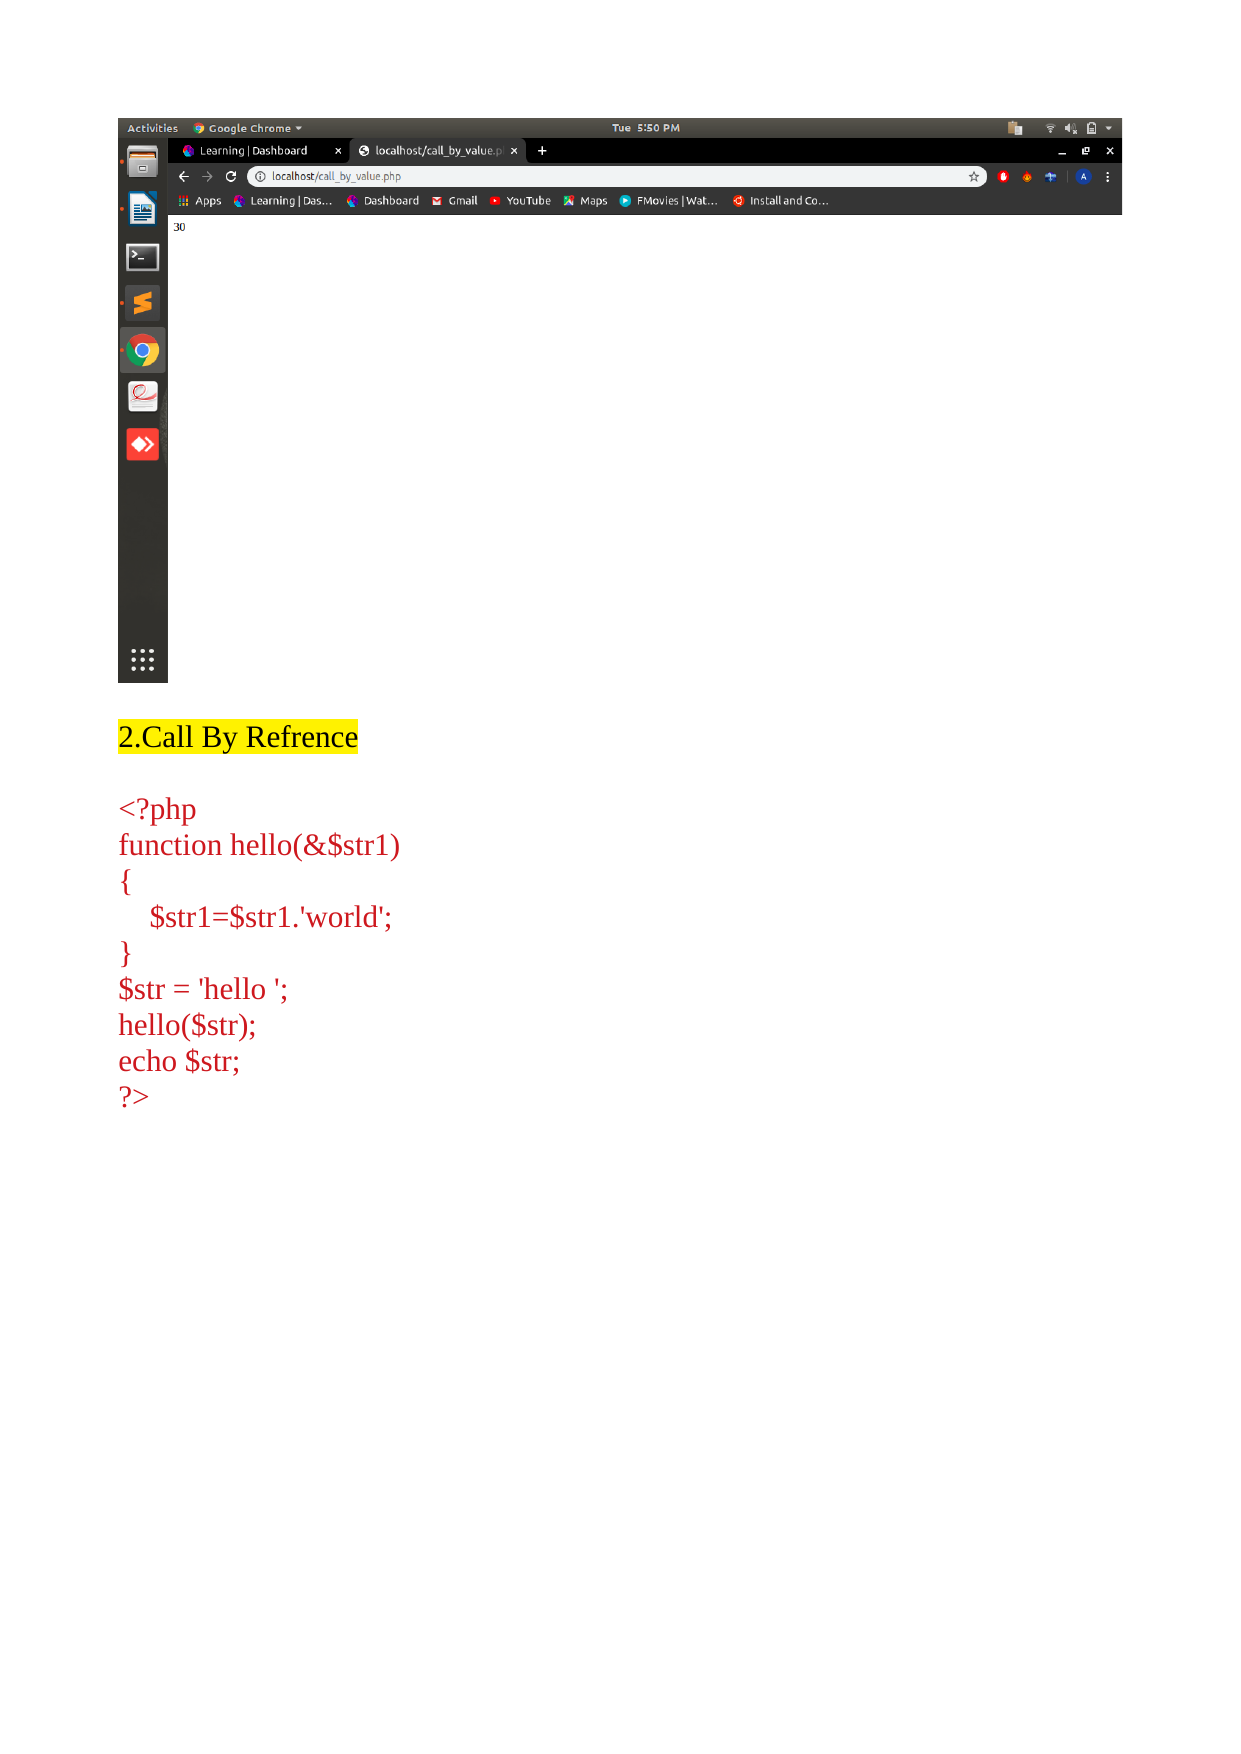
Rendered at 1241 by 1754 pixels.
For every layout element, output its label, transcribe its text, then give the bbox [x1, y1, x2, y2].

text 2.Call By Refrence [118, 718, 1122, 754]
picture [118, 118, 1123, 683]
text $str = 'hello '; [118, 970, 1122, 1006]
text } [118, 934, 1122, 970]
text ?> [118, 1078, 1122, 1114]
text echo $str; [118, 1042, 1122, 1078]
text { [118, 862, 1122, 898]
text hello($str); [118, 1006, 1122, 1042]
text function hello(&$str1) [118, 826, 1122, 862]
text $str1=$str1.'world'; [118, 898, 1122, 934]
text <?php [118, 790, 1122, 826]
